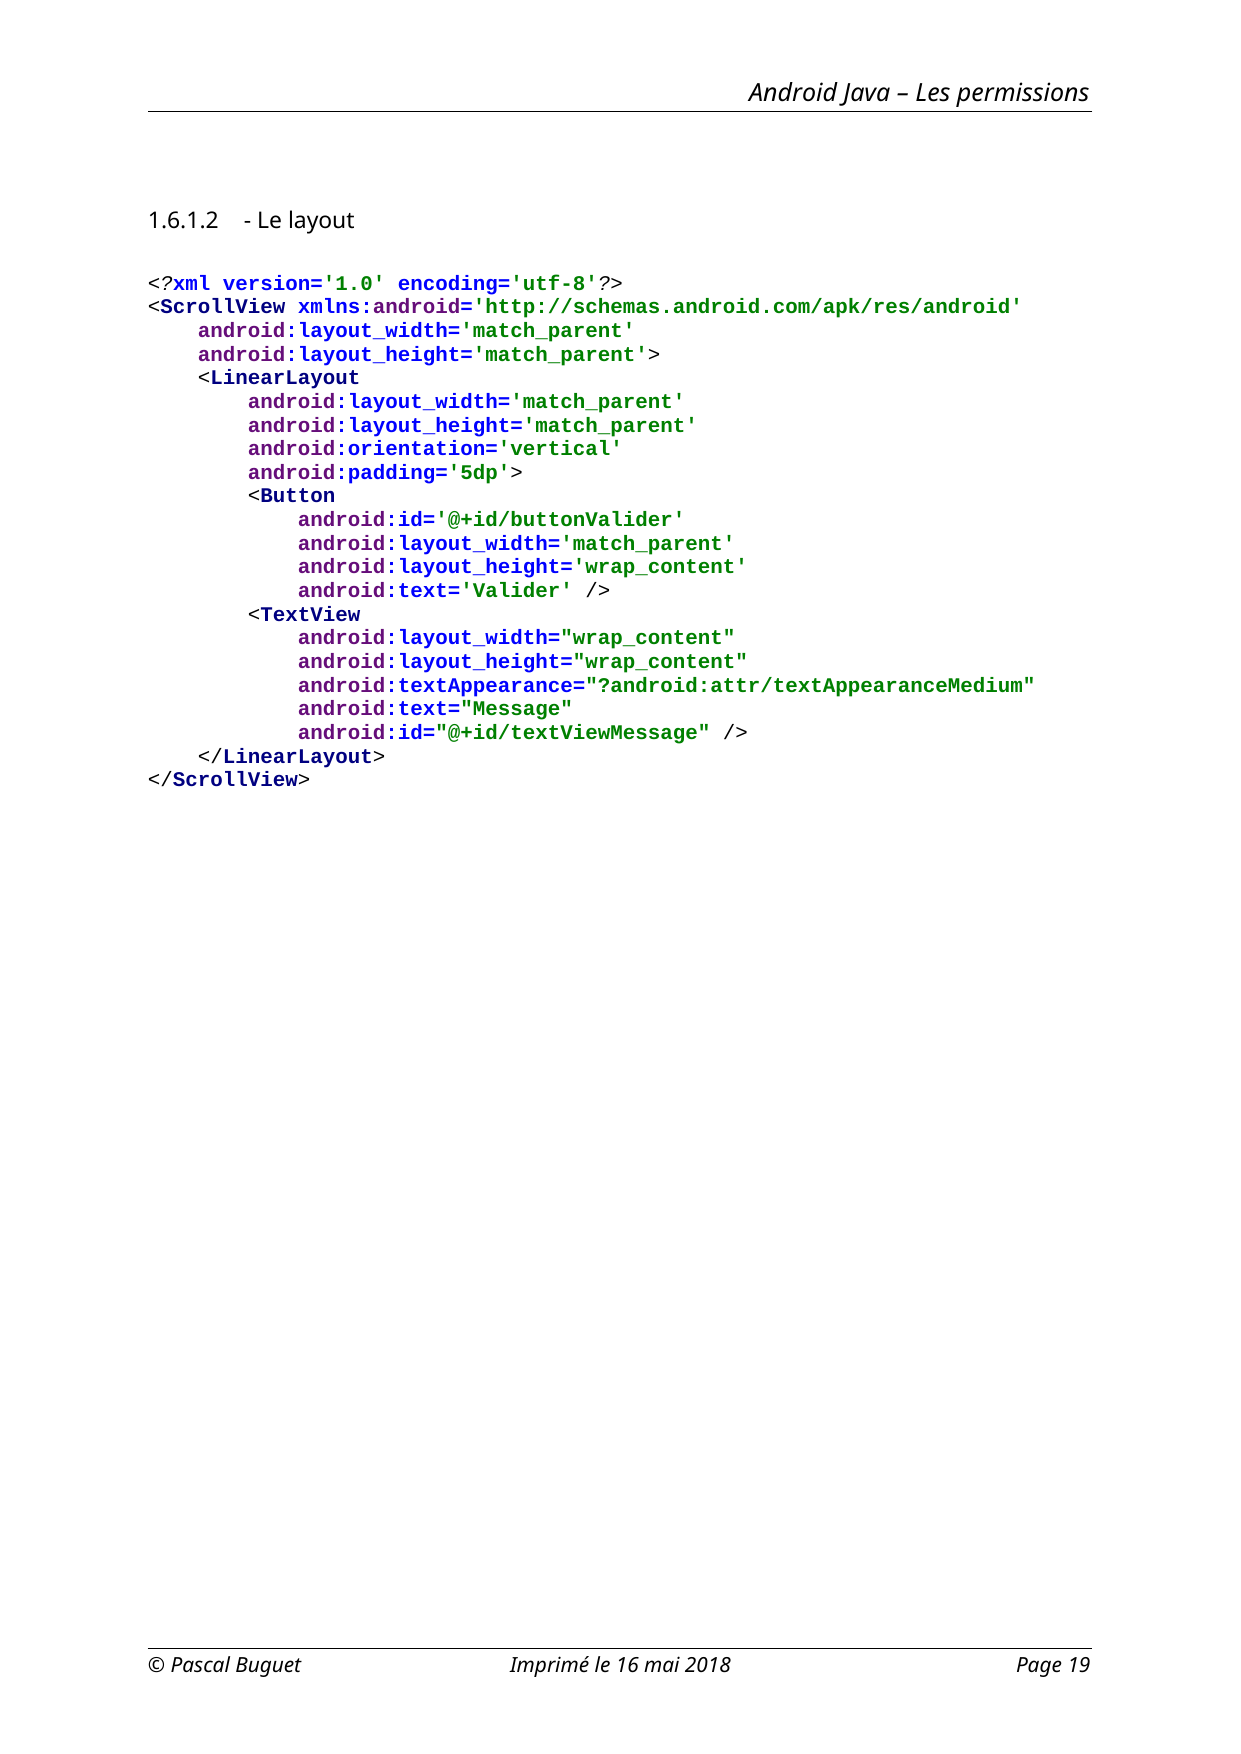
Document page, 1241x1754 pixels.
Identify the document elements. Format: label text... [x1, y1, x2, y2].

text android:layout_width="wrap_content" [148, 627, 1092, 651]
text android:padding='5dp'> [148, 462, 1092, 486]
text android:layout_width='match_parent' [148, 320, 1092, 344]
text android:textAppearance="?android:attr/textAppearanceMedium" [148, 675, 1092, 698]
text </ScrollView> [148, 769, 1092, 793]
text android:layout_height='wrap_content' [148, 556, 1092, 580]
subtitle - Le layout [148, 204, 1092, 235]
text android:text="Message" [148, 698, 1092, 722]
text android:text='Valider' /> [148, 580, 1092, 604]
text android:layout_height='match_parent'> [148, 344, 1092, 367]
text <ScrollView xmlns:android='http://schemas.android.com/apk/res/android' [148, 296, 1092, 320]
text android:layout_width='match_parent' [148, 533, 1092, 556]
text android:layout_height='match_parent' [148, 414, 1092, 438]
text android:id='@+id/buttonValider' [148, 509, 1092, 533]
text android:layout_height="wrap_content" [148, 651, 1092, 675]
text android:layout_width='match_parent' [148, 391, 1092, 414]
text <TextView [148, 604, 1092, 627]
text </LinearLayout> [148, 746, 1092, 769]
text android:orientation='vertical' [148, 438, 1092, 462]
text android:id="@+id/textViewMessage" /> [148, 722, 1092, 746]
text <Button [148, 486, 1092, 509]
text <LinearLayout [148, 367, 1092, 391]
text <?xml version='1.0' encoding='utf-8'?> [148, 273, 1092, 296]
